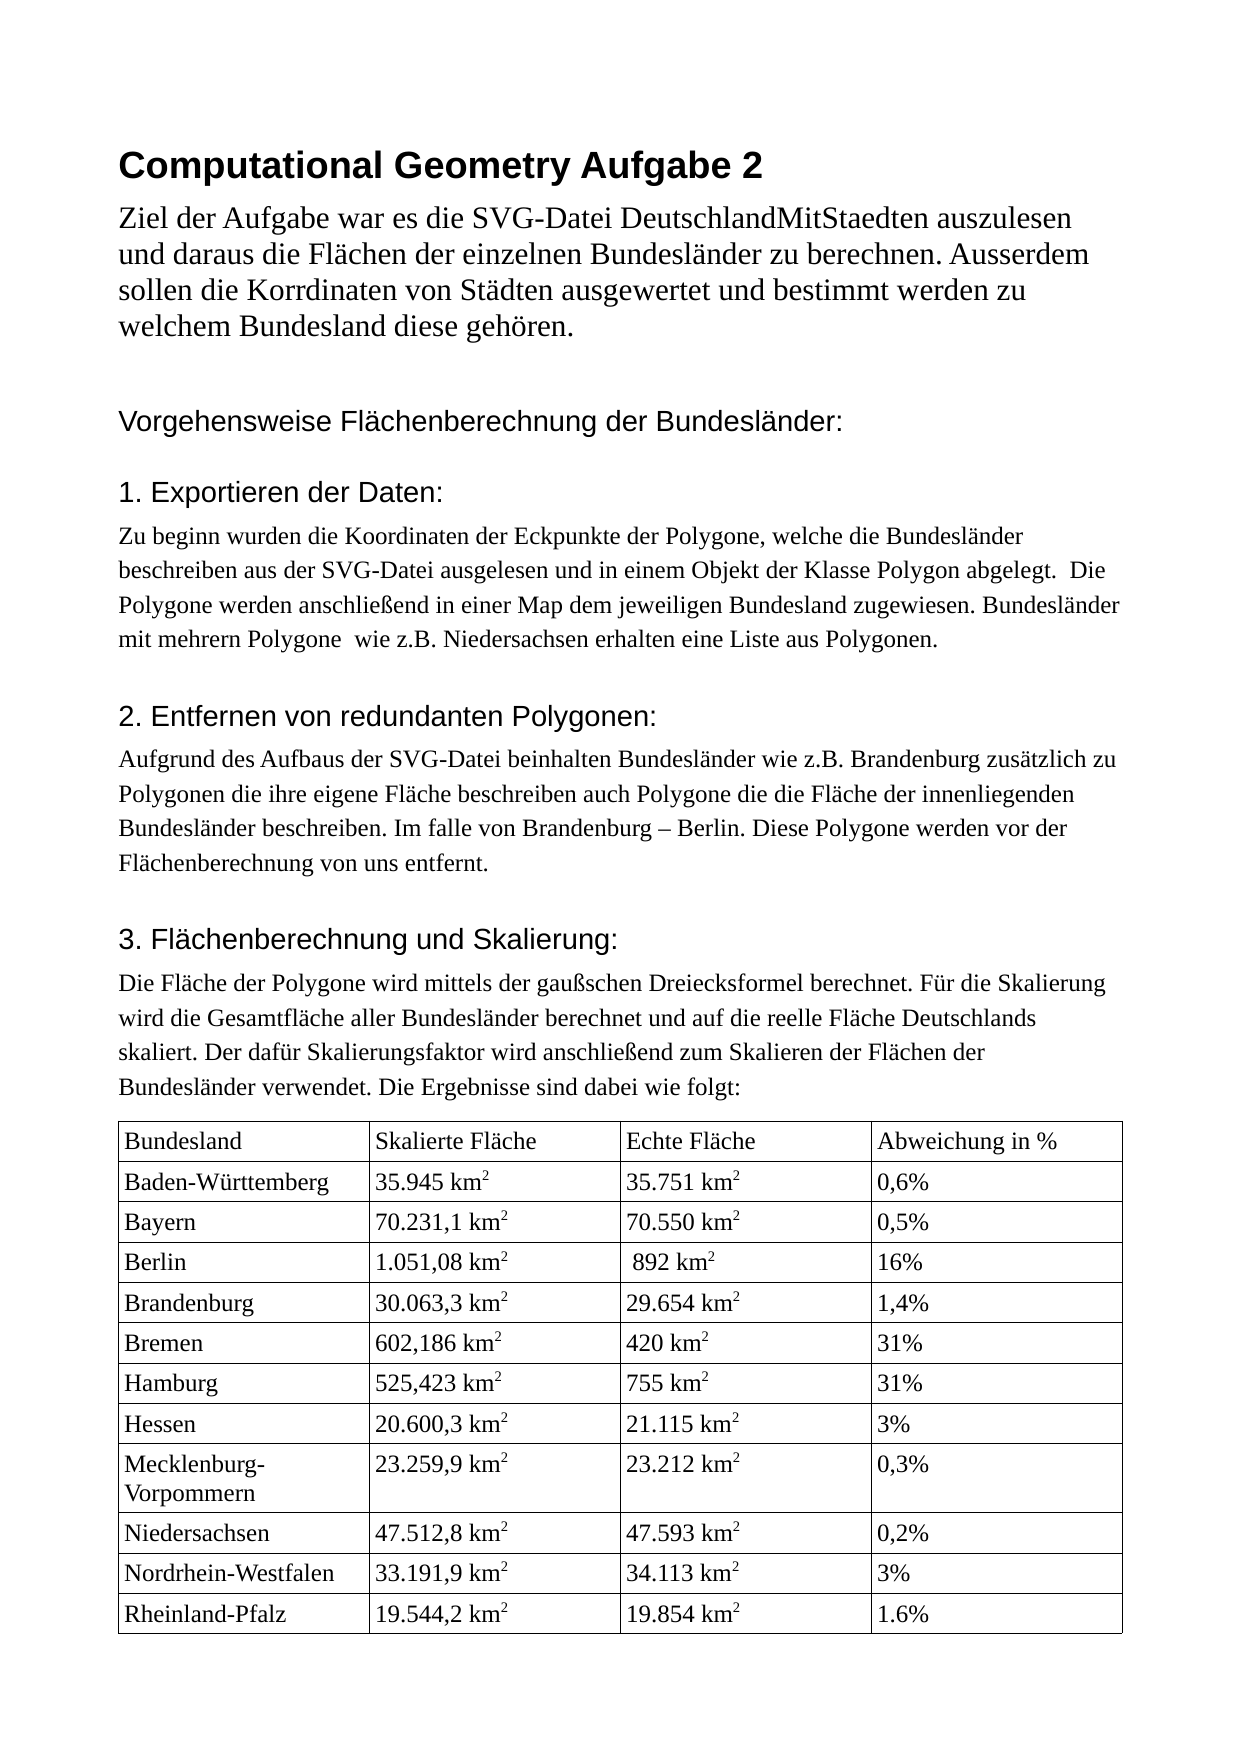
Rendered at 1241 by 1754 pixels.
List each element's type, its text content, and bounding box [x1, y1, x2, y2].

table_header Abweichung in % [872, 1122, 1122, 1161]
table_cell Mecklenburg- Vorpommern [119, 1444, 369, 1512]
table_header Skalierte Fläche [370, 1122, 620, 1161]
table_cell 20.600,3 km2 [370, 1404, 620, 1443]
table_cell 3% [872, 1404, 1122, 1443]
table_cell 30.063,3 km2 [370, 1283, 620, 1322]
table_cell 70.550 km2 [621, 1202, 871, 1242]
table_cell 892 km2 [621, 1243, 871, 1282]
table_cell 35.751 km2 [621, 1162, 871, 1201]
table_cell 19.544,2 km2 [370, 1594, 620, 1633]
subtitle Vorgehensweise Flächenberechnung der Bundesländer: [118, 404, 1122, 437]
subtitle 2. Entfernen von redundanten Polygonen: [118, 698, 1122, 732]
table_cell 602,186 km2 [370, 1323, 620, 1362]
table_cell 23.212 km2 [621, 1444, 871, 1512]
table_cell 47.512,8 km2 [370, 1513, 620, 1552]
table_cell 29.654 km2 [621, 1283, 871, 1322]
text Die Fläche der Polygone wird mittels der gaußschen Dreiecksformel berechnet. Für die Skalierung wird die Gesamtfläche aller Bundesländer berechnet und auf die reelle Fläche Deutschlands skaliert. Der dafür Skalierungsfaktor wird anschließend zum Skalieren der Flächen der Bundesländer verwendet. Die Ergebnisse sind dabei wie folgt: [118, 968, 1122, 1100]
table_cell 0,2% [872, 1513, 1122, 1552]
table_cell 19.854 km2 [621, 1594, 871, 1633]
table_cell 16% [872, 1243, 1122, 1282]
table_cell 1,4% [872, 1283, 1122, 1322]
table_cell 31% [872, 1323, 1122, 1362]
subtitle Computational Geometry Aufgabe 2 [118, 143, 1122, 187]
table_cell Bayern [119, 1202, 369, 1242]
table_cell Baden-Württemberg [119, 1162, 369, 1201]
table_cell Rheinland-Pfalz [119, 1594, 369, 1633]
table_cell 47.593 km2 [621, 1513, 871, 1552]
table_cell Niedersachsen [119, 1513, 369, 1552]
table_cell 3% [872, 1554, 1122, 1593]
table_cell Berlin [119, 1243, 369, 1282]
table_cell Bremen [119, 1323, 369, 1362]
table_cell 23.259,9 km2 [370, 1444, 620, 1512]
table_header Bundesland [119, 1122, 369, 1161]
table_cell 35.945 km2 [370, 1162, 620, 1201]
table_cell 0,6% [872, 1162, 1122, 1201]
text Zu beginn wurden die Koordinaten der Eckpunkte der Polygone, welche die Bundesländer beschreiben aus der SVG-Datei ausgelesen und in einem Objekt der Klasse Polygon abgelegt. Die Polygone werden anschließend in einer Map dem jeweiligen Bundesland zugewiesen. Bundesländer mit mehrern Polygone wie z.B. Niedersachsen erhalten eine Liste aus Polygonen. [118, 521, 1122, 653]
table_cell 525,423 km2 [370, 1364, 620, 1403]
table_cell 1.051,08 km2 [370, 1243, 620, 1282]
table_header Echte Fläche [621, 1122, 871, 1161]
table_cell Nordrhein-Westfalen [119, 1554, 369, 1593]
table_cell Hamburg [119, 1364, 369, 1403]
table_cell 21.115 km2 [621, 1404, 871, 1443]
text Aufgrund des Aufbaus der SVG-Datei beinhalten Bundesländer wie z.B. Brandenburg zusätzlich zu Polygonen die ihre eigene Fläche beschreiben auch Polygone die die Fläche der innenliegenden Bundesländer beschreiben. Im falle von Brandenburg – Berlin. Diese Polygone werden vor der Flächenberechnung von uns entfernt. [118, 744, 1122, 877]
table_cell 70.231,1 km2 [370, 1202, 620, 1242]
subtitle 3. Flächenberechnung und Skalierung: [118, 922, 1122, 956]
table_cell 31% [872, 1364, 1122, 1403]
table_cell 420 km2 [621, 1323, 871, 1362]
table_cell 34.113 km2 [621, 1554, 871, 1593]
text Ziel der Aufgabe war es die SVG-Datei DeutschlandMitStaedten auszulesen und daraus die Flächen der einzelnen Bundesländer zu berechnen. Ausserdem sollen die Korrdinaten von Städten ausgewertet und bestimmt werden zu welchem Bundesland diese gehören. [118, 199, 1122, 343]
table_cell 33.191,9 km2 [370, 1554, 620, 1593]
table_cell 1.6% [872, 1594, 1122, 1633]
table_cell Hessen [119, 1404, 369, 1443]
table_cell Brandenburg [119, 1283, 369, 1322]
table_cell 0,3% [872, 1444, 1122, 1512]
table_cell 755 km2 [621, 1364, 871, 1403]
subtitle 1. Exportieren der Daten: [118, 475, 1122, 508]
table_cell 0,5% [872, 1202, 1122, 1242]
